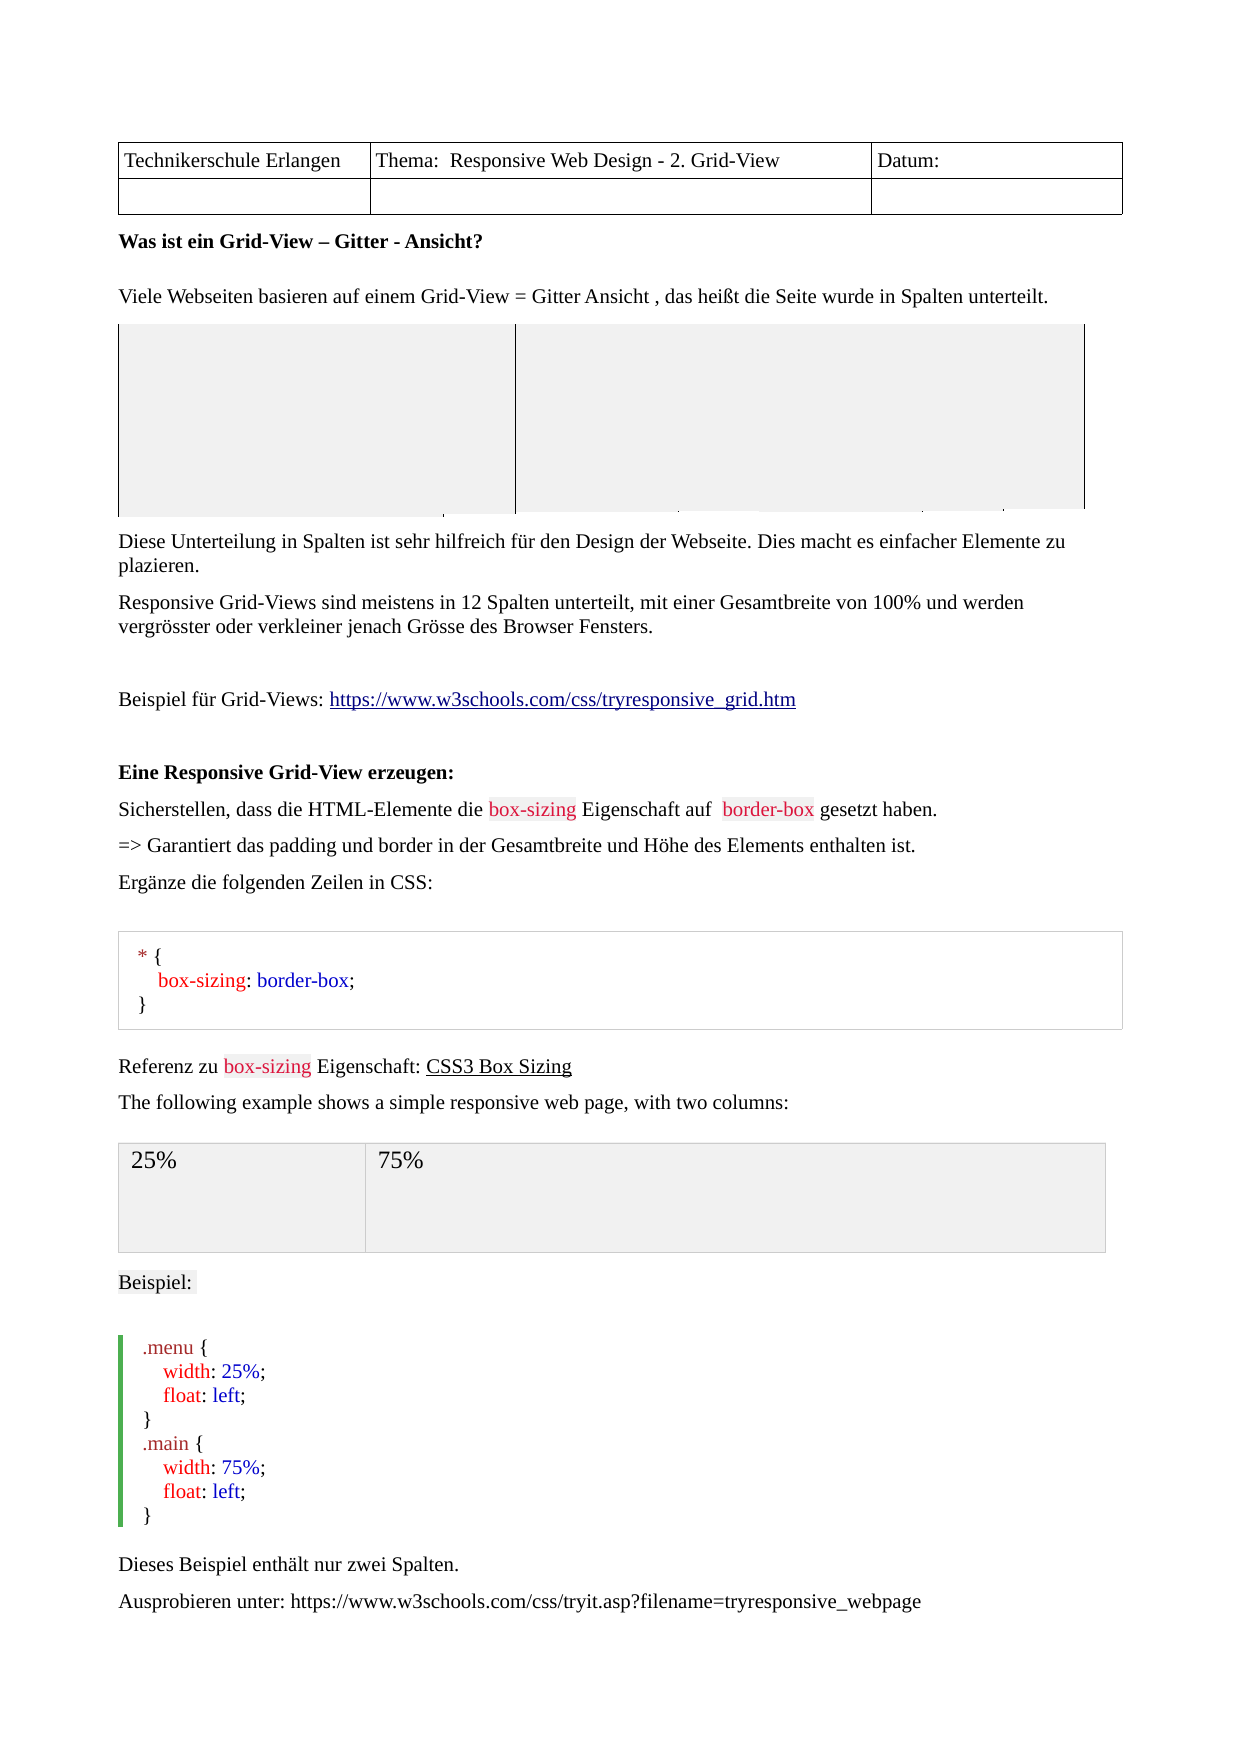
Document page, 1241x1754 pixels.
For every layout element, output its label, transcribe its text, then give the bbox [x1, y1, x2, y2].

table_header Technikerschule Erlangen [119, 143, 370, 178]
table_header Datum: [872, 143, 1122, 178]
text Ausprobieren unter: https://www.w3schools.com/css/tryit.asp?filename=tryresponsive_webpage [118, 1589, 1122, 1613]
table_cell [872, 179, 1122, 213]
text Sicherstellen, dass die HTML-Elemente die box-sizing Eigenschaft auf border-box gesetzt haben. [118, 797, 1122, 821]
text Responsive Grid-Views sind meistens in 12 Spalten unterteilt, mit einer Gesamtbreite von 100% und werden vergrösster oder verkleiner jenach Grösse des Browser Fensters. [118, 590, 1122, 638]
text => Garantiert das padding und border in der Gesamtbreite und Höhe des Elements enthalten ist. [118, 833, 1122, 857]
text Eine Responsive Grid-View erzeugen: [118, 760, 1122, 784]
subtitle Was ist ein Grid-View – Gitter - Ansicht? [118, 229, 1122, 253]
text The following example shows a simple responsive web page, with two columns: [118, 1090, 1122, 1114]
text * { box-sizing: border-box; } [119, 932, 1122, 1029]
text Diese Unterteilung in Spalten ist sehr hilfreich für den Design der Webseite. Dies macht es einfacher Elemente zu plazieren. [118, 361, 1122, 577]
table_cell [119, 179, 370, 213]
text Beispiel: [118, 1198, 1122, 1294]
table_cell [371, 179, 871, 213]
text Referenz zu box-sizing Eigenschaft: CSS3 Box Sizing [118, 1054, 1122, 1078]
text Beispiel für Grid-Views: https://www.w3schools.com/css/tryresponsive_grid.htm [118, 687, 1122, 711]
text Viele Webseiten basieren auf einem Grid-View = Gitter Ansicht , das heißt die Seite wurde in Spalten unterteilt. [118, 284, 1122, 308]
text 75% [378, 1146, 1093, 1174]
table_header Thema: Responsive Web Design - 2. Grid-View [371, 143, 871, 178]
text Ergänze die folgenden Zeilen in CSS: [118, 870, 1122, 894]
text .menu { width: 25%; float: left; } .main { width: 75%; float: left; } [123, 1335, 1122, 1527]
text 25% [131, 1146, 352, 1174]
text Dieses Beispiel enthält nur zwei Spalten. [118, 1552, 1122, 1576]
